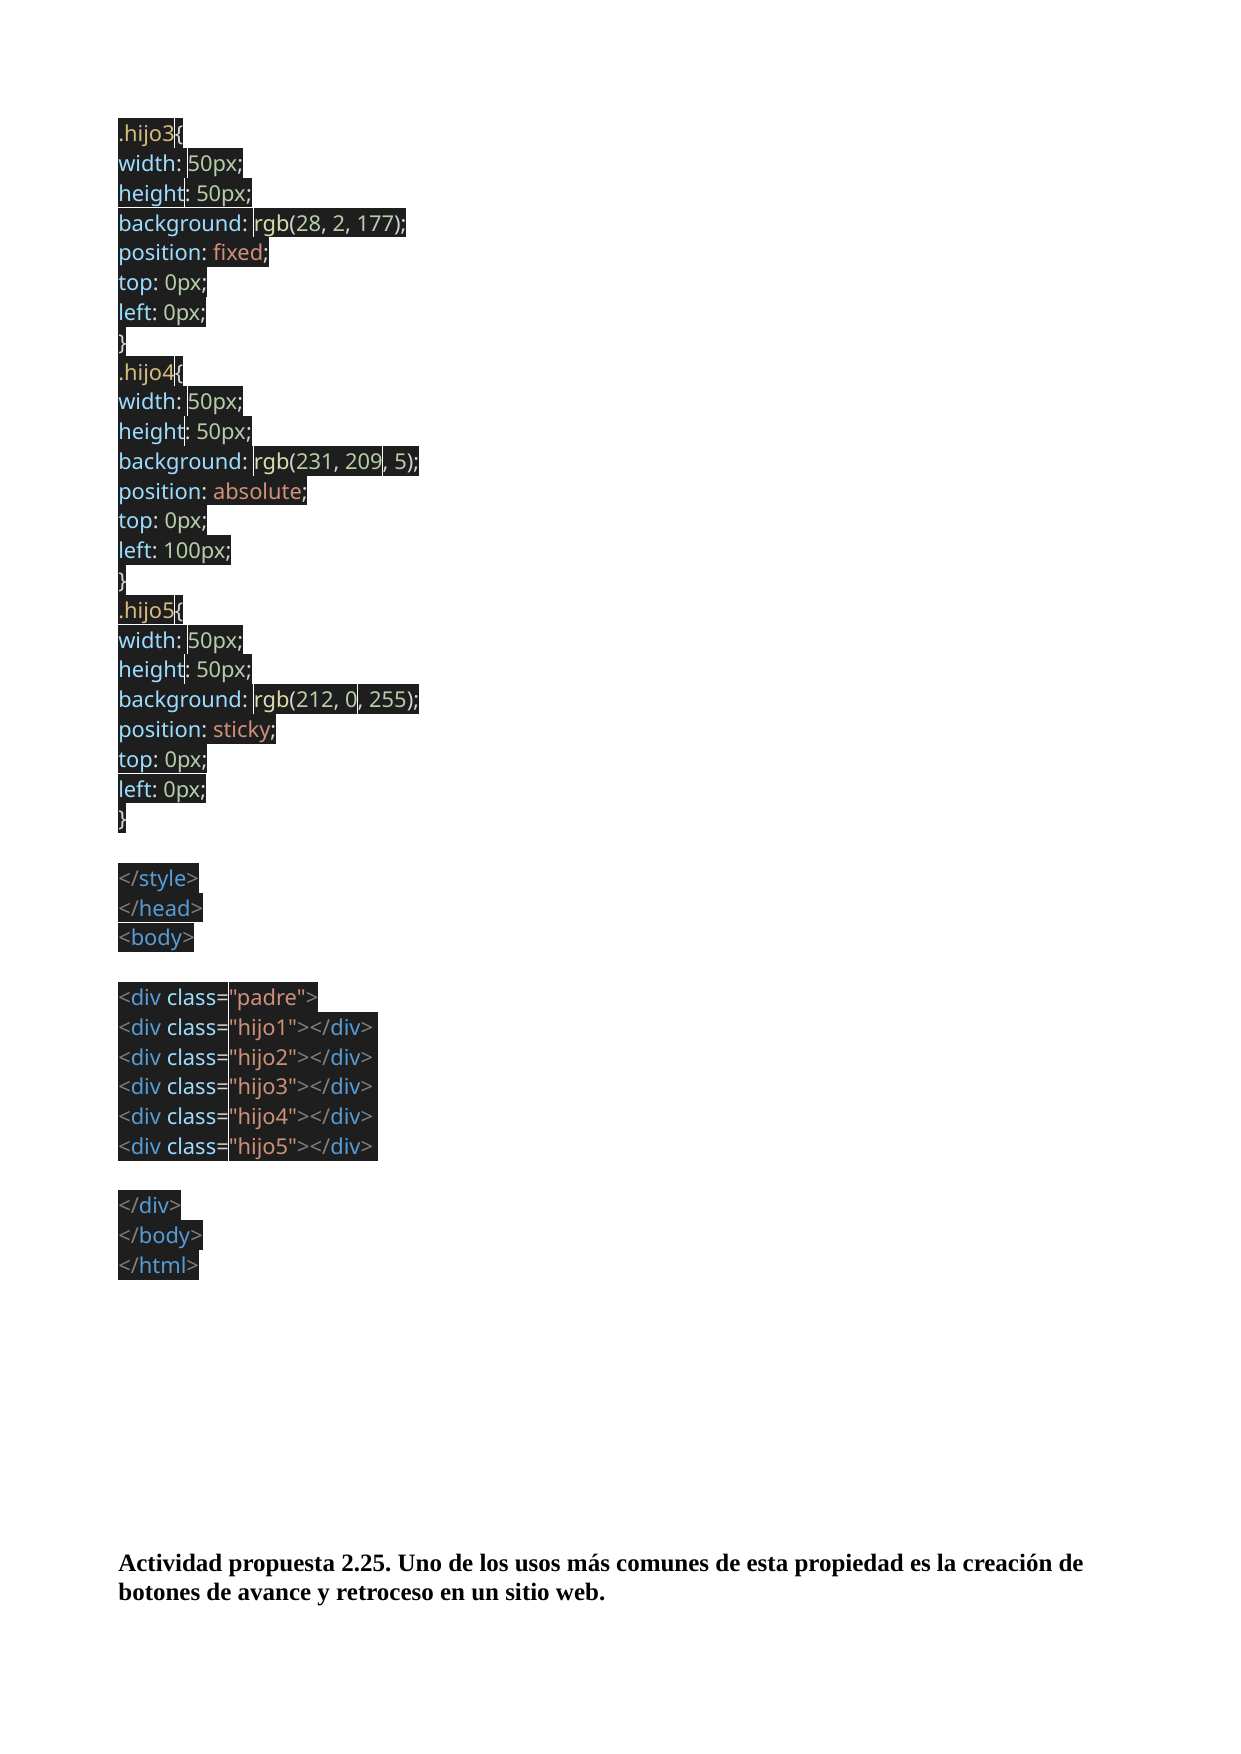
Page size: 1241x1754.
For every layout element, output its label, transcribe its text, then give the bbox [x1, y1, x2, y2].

text top: 0px; [118, 744, 1122, 773]
text width: 50px; [118, 624, 1122, 654]
text background: rgb(231, 209, 5); [118, 446, 1122, 476]
text height: 50px; [118, 654, 1122, 684]
text } [118, 565, 1122, 595]
text Actividad propuesta 2.25. Uno de los usos más comunes de esta propiedad es la creación de botones de avance y retroceso en un sitio web. [118, 1547, 1122, 1606]
text <body> [118, 922, 1122, 952]
text background: rgb(28, 2, 177); [118, 207, 1122, 237]
text left: 100px; [118, 535, 1122, 565]
text .hijo4{ [118, 356, 1122, 386]
text <div class="hijo1"></div> [118, 1012, 1122, 1041]
text .hijo5{ [118, 595, 1122, 624]
text width: 50px; [118, 386, 1122, 416]
text top: 0px; [118, 505, 1122, 535]
text } [118, 327, 1122, 356]
text background: rgb(212, 0, 255); [118, 684, 1122, 714]
text left: 0px; [118, 773, 1122, 803]
text <div class="padre"> [118, 982, 1122, 1012]
text height: 50px; [118, 178, 1122, 207]
text position: absolute; [118, 476, 1122, 505]
text .hijo3{ [118, 118, 1122, 148]
text <div class="hijo3"></div> [118, 1071, 1122, 1101]
text </head> [118, 893, 1122, 922]
text width: 50px; [118, 148, 1122, 178]
text position: sticky; [118, 714, 1122, 744]
text </html> [118, 1250, 1122, 1280]
text left: 0px; [118, 297, 1122, 327]
text position: fixed; [118, 237, 1122, 267]
text <div class="hijo5"></div> [118, 1131, 1122, 1161]
text } [118, 803, 1122, 833]
text </body> [118, 1220, 1122, 1250]
text </div> [118, 1190, 1122, 1220]
text top: 0px; [118, 267, 1122, 297]
text <div class="hijo4"></div> [118, 1101, 1122, 1131]
text <div class="hijo2"></div> [118, 1041, 1122, 1071]
text height: 50px; [118, 416, 1122, 446]
text </style> [118, 863, 1122, 893]
